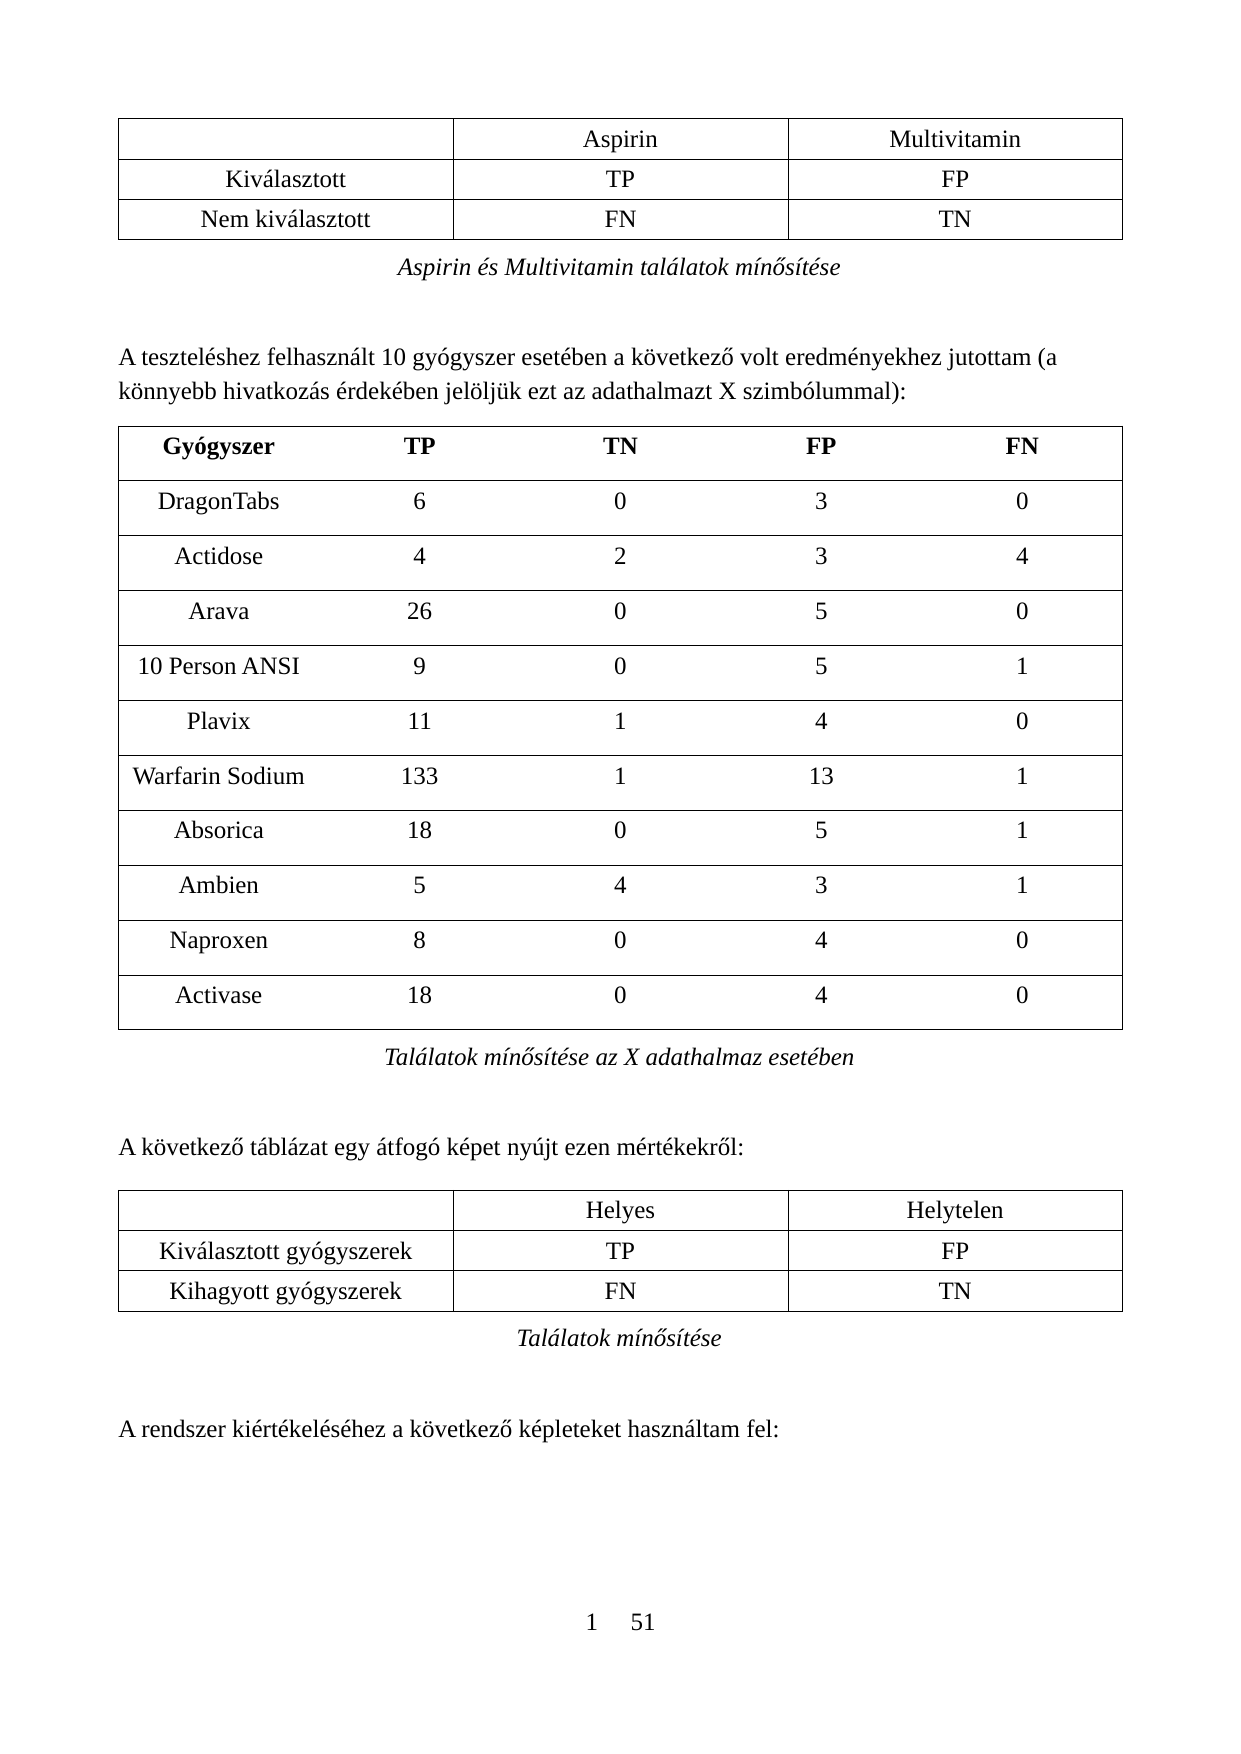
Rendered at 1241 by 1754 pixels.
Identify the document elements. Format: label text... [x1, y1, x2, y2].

table_cell 13 [721, 756, 921, 810]
table_cell 0 [520, 591, 721, 645]
table_cell Nem kiválasztott [119, 200, 453, 239]
table_cell 0 [520, 921, 721, 974]
table_cell FN [454, 1271, 788, 1311]
table_cell 4 [721, 976, 921, 1029]
table_cell 0 [921, 701, 1122, 755]
table_header Helyes [454, 1191, 788, 1230]
table_header Helytelen [789, 1191, 1122, 1230]
table_cell 4 [921, 536, 1122, 590]
table_cell 1 [921, 866, 1122, 919]
table_cell TN [789, 1271, 1122, 1311]
table_cell 3 [721, 536, 921, 590]
table_cell 4 [721, 701, 921, 755]
table_header [119, 119, 453, 158]
subtitle Találatok mínősítése [118, 1323, 1122, 1352]
table_cell DragonTabs [119, 481, 319, 535]
table_cell Plavix [119, 701, 319, 755]
table_cell 0 [921, 481, 1122, 535]
table_cell TN [789, 200, 1122, 239]
table_cell 133 [319, 756, 520, 810]
table_cell Warfarin Sodium [119, 756, 319, 810]
subtitle A teszteléshez felhasznált 10 gyógyszer esetében a következő volt eredményekhez jutottam (a könnyebb hivatkozás érdekében jelöljük ezt az adathalmazt X szimbólummal): [118, 342, 1122, 405]
table_cell 5 [319, 866, 520, 919]
table_cell Naproxen [119, 921, 319, 974]
table_cell 0 [520, 811, 721, 865]
table_cell 0 [921, 921, 1122, 974]
table_cell Kihagyott gyógyszerek [119, 1271, 453, 1311]
table_cell FP [789, 160, 1122, 199]
table_cell 3 [721, 866, 921, 919]
table_cell 1 [520, 756, 721, 810]
table_cell 4 [319, 536, 520, 590]
table_cell Kiválasztott gyógyszerek [119, 1231, 453, 1270]
table_cell Actidose [119, 536, 319, 590]
table_cell FN [454, 200, 788, 239]
table_cell TP [454, 160, 788, 199]
table_cell 5 [721, 591, 921, 645]
table_cell 0 [921, 976, 1122, 1029]
table_cell Ambien [119, 866, 319, 919]
table_cell 0 [921, 591, 1122, 645]
table_cell 26 [319, 591, 520, 645]
table_header TP [319, 427, 520, 480]
subtitle A következő táblázat egy átfogó képet nyújt ezen mértékekről: [118, 1132, 1122, 1161]
table_cell 5 [721, 811, 921, 865]
table_cell 6 [319, 481, 520, 535]
table_cell 0 [520, 976, 721, 1029]
table_cell 9 [319, 646, 520, 700]
table_header Multivitamin [789, 119, 1122, 158]
table_cell 1 [921, 756, 1122, 810]
table_cell 4 [721, 921, 921, 974]
table_cell Kiválasztott [119, 160, 453, 199]
table_header FN [921, 427, 1122, 480]
table_cell 5 [721, 646, 921, 700]
table_cell 11 [319, 701, 520, 755]
table_cell 1 [921, 811, 1122, 865]
table_cell 8 [319, 921, 520, 974]
table_header FP [721, 427, 921, 480]
table_cell 18 [319, 811, 520, 865]
table_header [119, 1191, 453, 1230]
table_cell 4 [520, 866, 721, 919]
table_cell TP [454, 1231, 788, 1270]
subtitle Találatok mínősítése az X adathalmaz esetében [118, 1042, 1122, 1071]
table_cell 2 [520, 536, 721, 590]
table_cell 1 [921, 646, 1122, 700]
table_cell FP [789, 1231, 1122, 1270]
table_cell 0 [520, 646, 721, 700]
table_cell 10 Person ANSI [119, 646, 319, 700]
subtitle A rendszer kiértékeléséhez a következő képleteket használtam fel: [118, 1414, 1122, 1442]
table_header Gyógyszer [119, 427, 319, 480]
table_header TN [520, 427, 721, 480]
table_cell Absorica [119, 811, 319, 865]
table_cell Arava [119, 591, 319, 645]
table_cell Activase [119, 976, 319, 1029]
table_cell 3 [721, 481, 921, 535]
table_cell 1 [520, 701, 721, 755]
table_header Aspirin [454, 119, 788, 158]
subtitle Aspirin és Multivitamin találatok mínősítése [118, 252, 1122, 280]
table_cell 18 [319, 976, 520, 1029]
table_cell 0 [520, 481, 721, 535]
